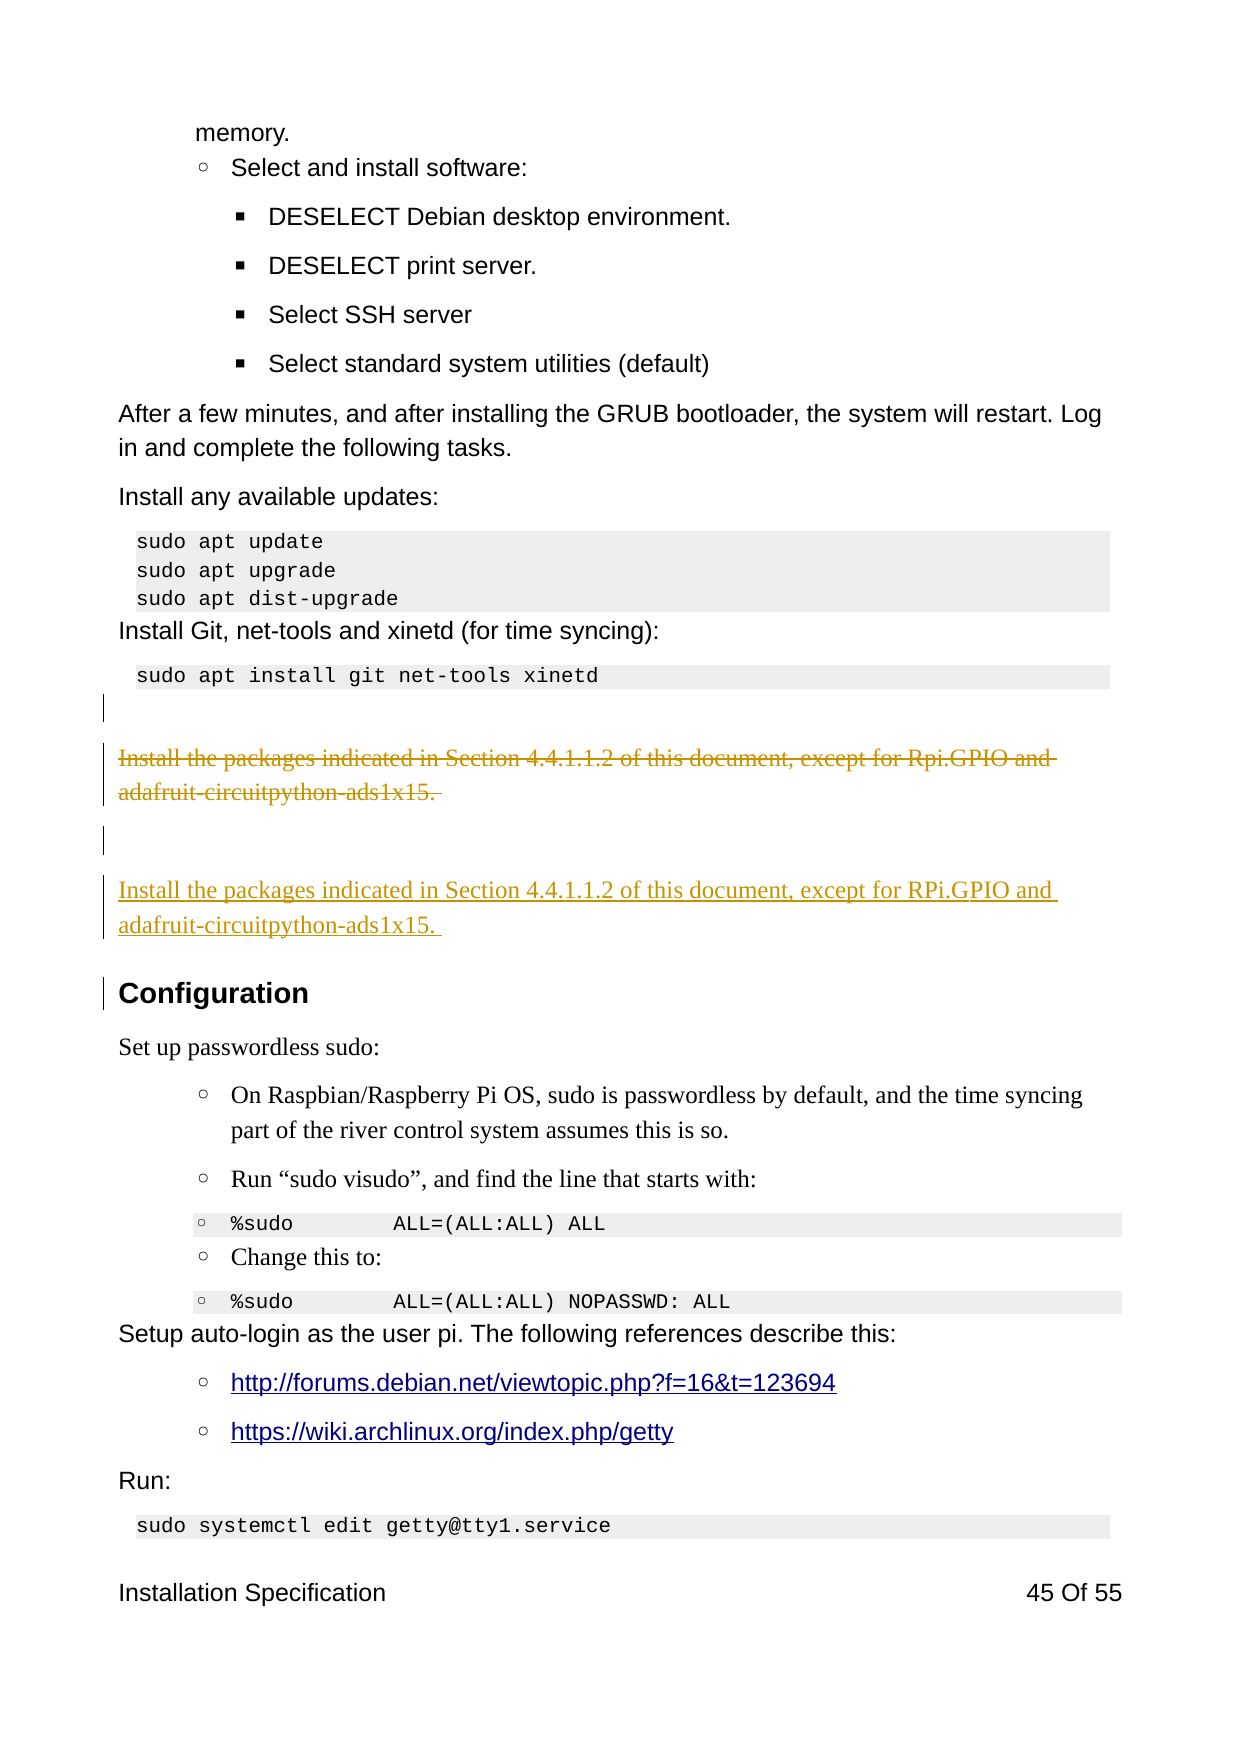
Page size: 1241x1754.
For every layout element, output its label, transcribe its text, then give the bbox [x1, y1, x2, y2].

text sudo apt upgrade [136, 559, 1110, 583]
text sudo apt update [136, 531, 1110, 555]
text Install any available updates: [118, 482, 1122, 511]
text sudo apt install git net-tools xinetd [136, 665, 1110, 689]
text Install the packages indicated in Section 4.4.1.1.2 of this document, except for RPi.GPIO and adafruit-circuitpython-ads1x15. [118, 875, 1122, 938]
text Setup auto-login as the user pi. The following references describe this: [118, 1319, 1122, 1348]
text sudo systemctl edit getty@tty1.service [136, 1515, 1110, 1539]
list https://wiki.archlinux.org/index.php/getty [193, 1417, 1122, 1446]
list http://forums.debian.net/viewtopic.php?f=16&t=123694 [193, 1368, 1122, 1397]
subtitle Configuration [118, 977, 1122, 1010]
list Select and install software: [193, 153, 1122, 182]
list DESELECT Debian desktop environment. [231, 202, 1122, 231]
list Select standard system utilities (default) [231, 349, 1122, 378]
list Run “sudo visudo”, and find the line that starts with: [193, 1164, 1122, 1193]
list DESELECT print server. [231, 251, 1122, 280]
list Select SSH server [231, 300, 1122, 329]
text sudo apt dist-upgrade [136, 588, 1110, 612]
text memory. [118, 118, 1122, 147]
text Install Git, net-tools and xinetd (for time syncing): [118, 616, 1122, 645]
list %sudo ALL=(ALL:ALL) ALL [193, 1213, 1122, 1237]
list %sudo ALL=(ALL:ALL) NOPASSWD: ALL [193, 1291, 1122, 1314]
text Run: [118, 1466, 1122, 1495]
text After a few minutes, and after installing the GRUB bootloader, the system will restart. Log in and complete the following tasks. [118, 399, 1122, 462]
list Change this to: [193, 1242, 1122, 1270]
text Set up passwordless sudo: [118, 1032, 1122, 1060]
list On Raspbian/Raspberry Pi OS, sudo is passwordless by default, and the time syncing part of the river control system assumes this is so. [193, 1081, 1122, 1144]
